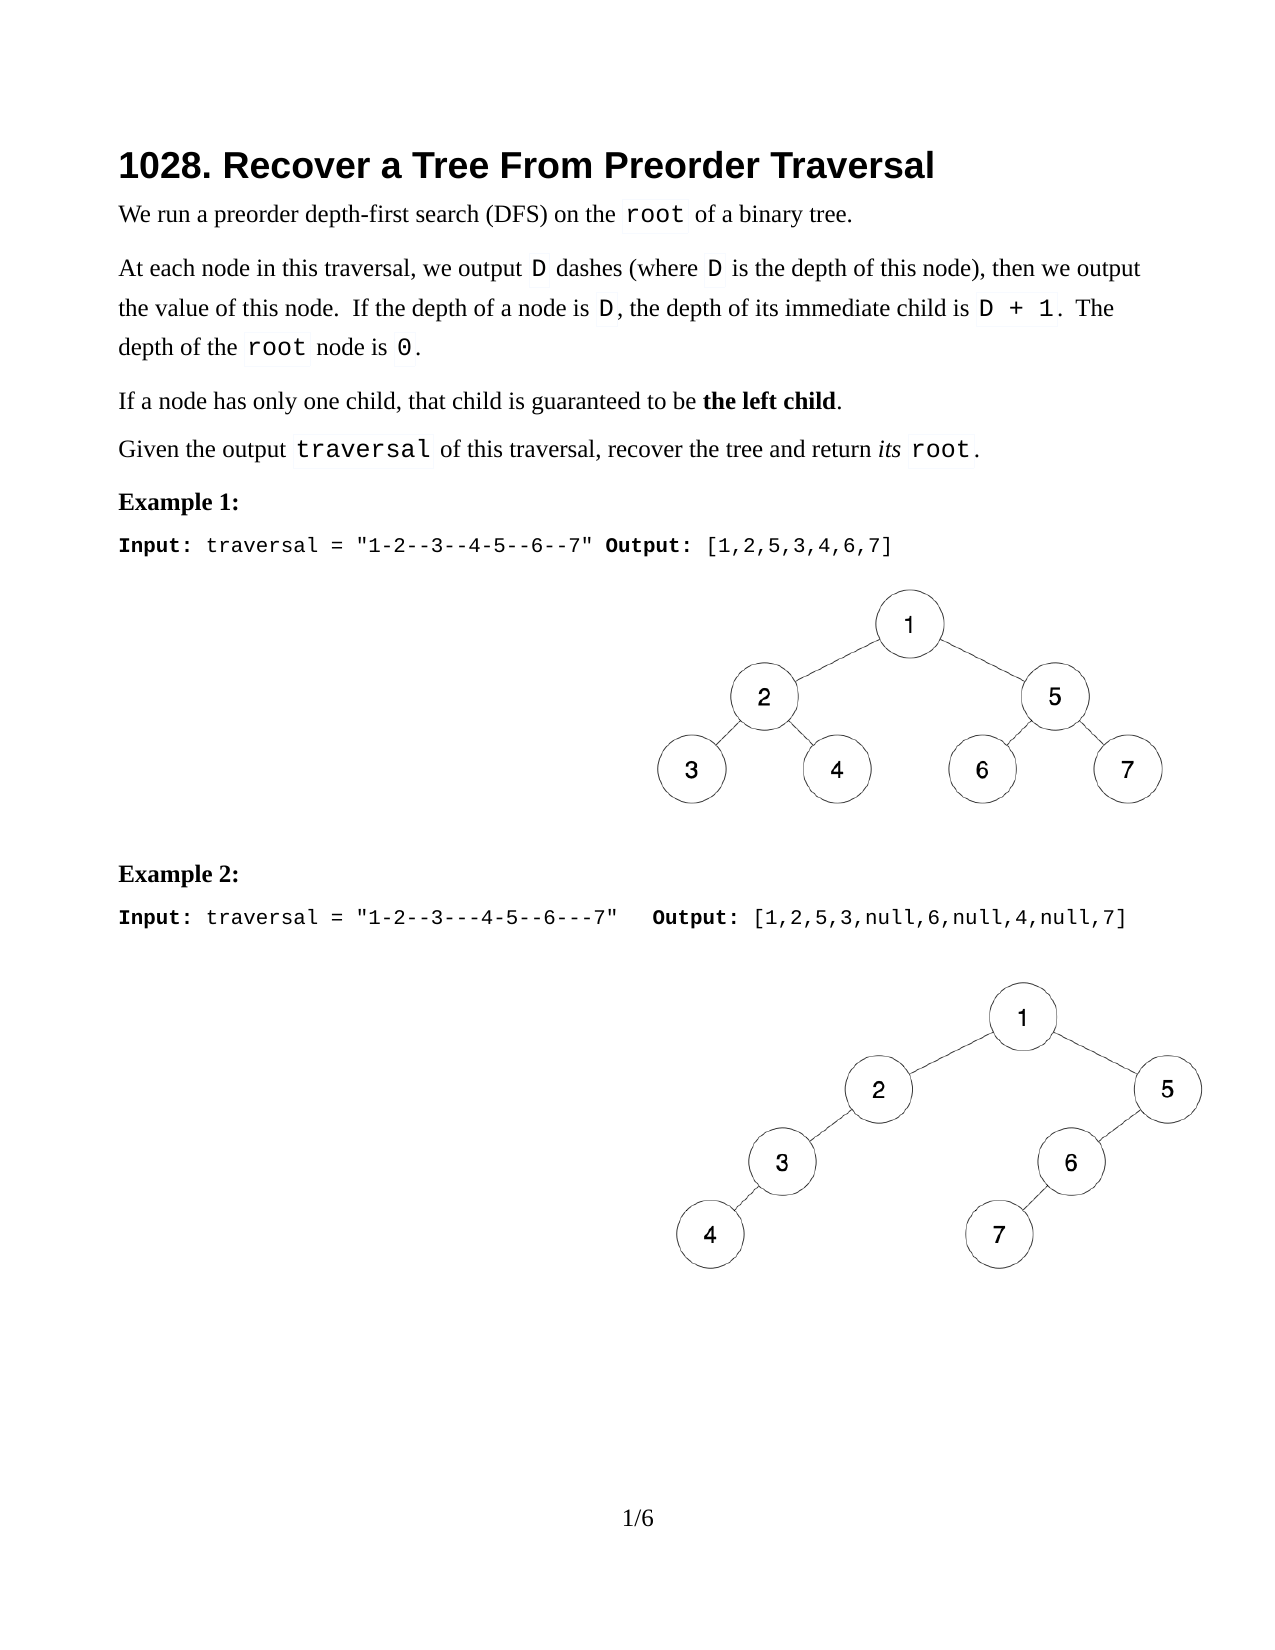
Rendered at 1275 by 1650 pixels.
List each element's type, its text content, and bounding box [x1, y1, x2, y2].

subtitle 1028. Recover a Tree From Preorder Traversal [118, 143, 1157, 186]
text Example 2: [118, 859, 1157, 888]
text of this traversal, recover the tree and return its root [434, 433, 974, 468]
table_header Input: traversal = "1-2--3---4-5--6---7" [118, 907, 652, 1373]
text At each node in this traversal, we output D dashes (where D is the depth of this node), then we output the value of this node. If the depth of a node is D, the depth of its immediate child is D + 1. The depth of the root node is 0. [118, 253, 1157, 366]
text If a node has only one child, that child is guaranteed to be the left child. [118, 386, 1157, 414]
table_header [653, 1292, 1224, 1373]
table_header Input: traversal = "1-2--3--4-5--6--7" [118, 535, 605, 859]
picture [652, 960, 1225, 1292]
picture [633, 566, 1185, 827]
text of a binary tree. [689, 199, 1157, 233]
text We run a preorder depth-first search (DFS) on the [118, 199, 622, 233]
text Example 1: [118, 487, 1157, 516]
text Given the output traversal [118, 433, 433, 468]
text . [975, 433, 1157, 468]
table_header Output: [1,2,5,3,null,6,null,4,null,7] [653, 907, 1224, 960]
text root [623, 200, 688, 233]
table_header Output: [1,2,5,3,4,6,7] [605, 535, 1224, 859]
